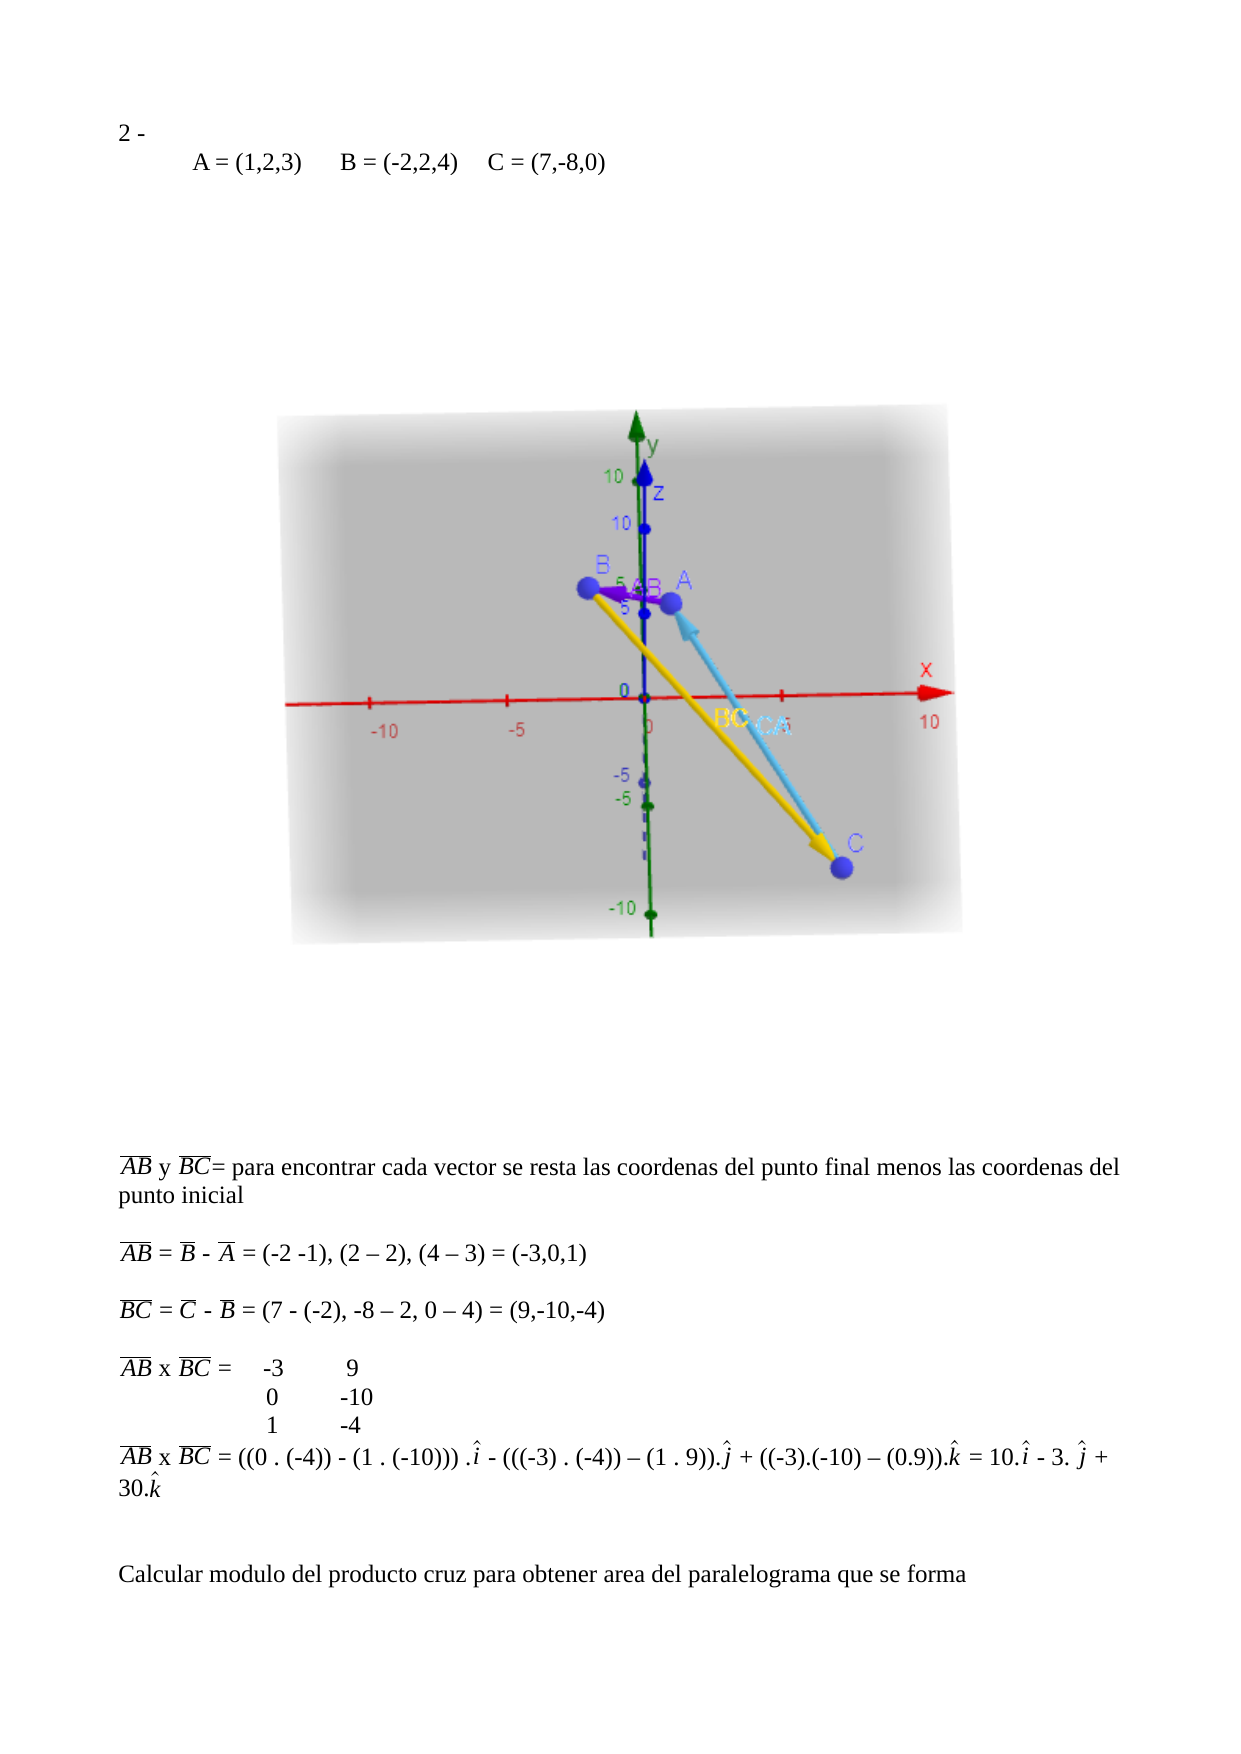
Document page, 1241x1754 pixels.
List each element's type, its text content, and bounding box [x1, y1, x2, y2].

text = - = (-2 -1), (2 – 2), (4 – 3) = (-3,0,1) [118, 1238, 1122, 1267]
text A = (1,2,3) B = (-2,2,4) C = (7,-8,0) [118, 147, 1122, 176]
text y = para encontrar cada vector se resta las coordenas del punto final menos las coordenas del punto inicial [118, 1152, 1122, 1209]
text = - = (7 - (-2), -8 – 2, 0 – 4) = (9,-10,-4) [118, 1296, 1122, 1324]
text 2 - [118, 118, 1122, 147]
text x = ((0 . (-4)) - (1 . (-10))) . - (((-3) . (-4)) – (1 . 9)). + ((-3).(-10) – (0.9)). = 10. - 3. + 30. [118, 1439, 1122, 1502]
text 0 -10 [118, 1382, 1122, 1411]
text 1 -4 [118, 1411, 1122, 1439]
picture [146, 175, 1094, 1095]
text Calcular modulo del producto cruz para obtener area del paralelograma que se forma [118, 1559, 1122, 1588]
text x = -3 9 [118, 1353, 1122, 1382]
